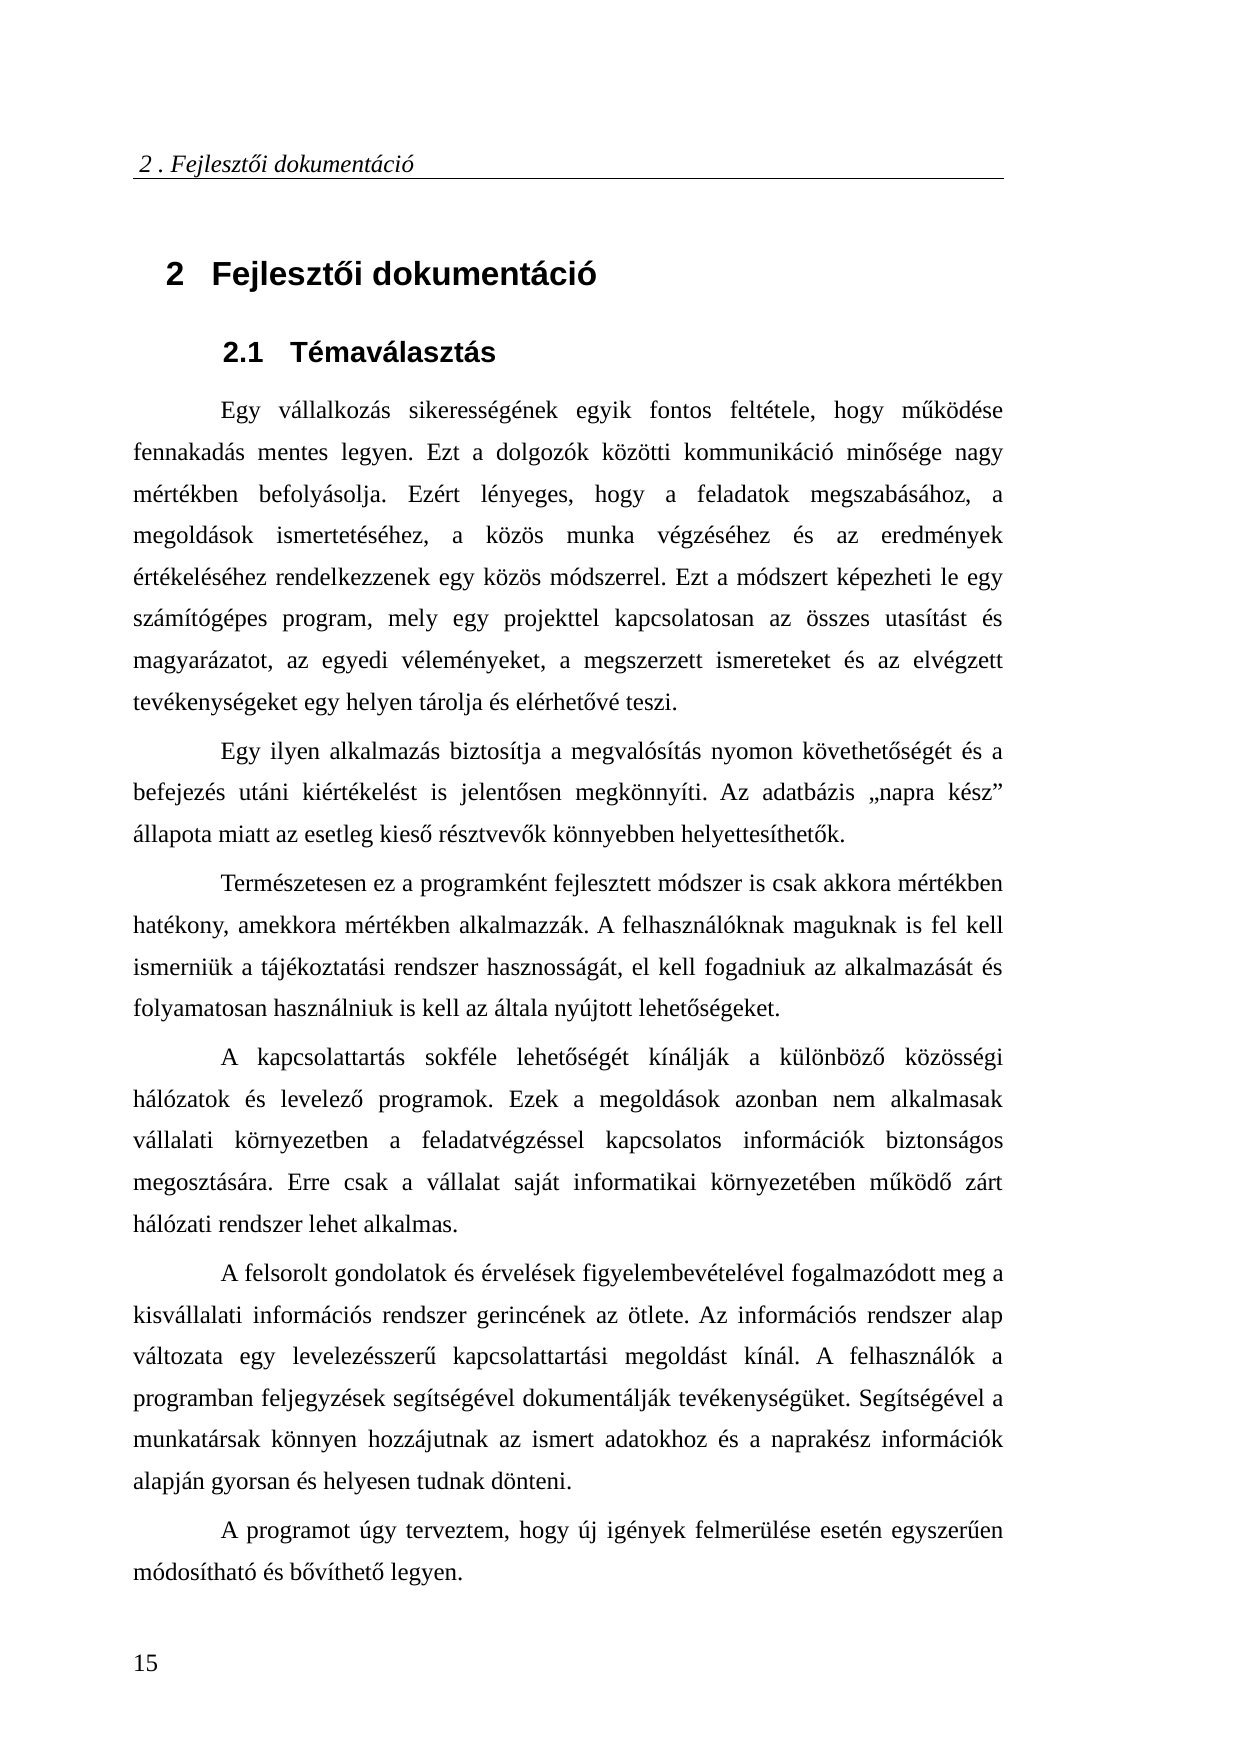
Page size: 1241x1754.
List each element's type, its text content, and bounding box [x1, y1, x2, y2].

text Egy vállalkozás sikerességének egyik fontos feltétele, hogy működése fennakadás mentes legyen. Ezt a dolgozók közötti kommunikáció minősége nagy mértékben befolyásolja. Ezért lényeges, hogy a feladatok megszabásához, a megoldások ismertetéséhez, a közös munka végzéséhez és az eredmények értékeléséhez rendelkezzenek egy közös módszerrel. Ezt a módszert képezheti le egy számítógépes program, mely egy projekttel kapcsolatosan az összes utasítást és magyarázatot, az egyedi véleményeket, a megszerzett ismereteket és az elvégzett tevékenységeket egy helyen tárolja és elérhetővé teszi. [133, 397, 1004, 715]
text A felsorolt gondolatok és érvelések figyelembevételével fogalmazódott meg a kisvállalati információs rendszer gerincének az ötlete. Az információs rendszer alap változata egy levelezésszerű kapcsolattartási megoldást kínál. A felhasználók a programban feljegyzések segítségével dokumentálják tevékenységüket. Segítségével a munkatársak könnyen hozzájutnak az ismert adatokhoz és a naprakész információk alapján gyorsan és helyesen tudnak dönteni. [133, 1259, 1004, 1495]
subtitle Fejlesztői dokumentáció [193, 256, 1004, 293]
subtitle Témaválasztás [272, 336, 1004, 368]
text A kapcsolattartás sokféle lehetőségét kínálják a különböző közösségi hálózatok és levelező programok. Ezek a megoldások azonban nem alkalmasak vállalati környezetben a feladatvégzéssel kapcsolatos információk biztonságos megosztására. Erre csak a vállalat saját informatikai környezetében működő zárt hálózati rendszer lehet alkalmas. [133, 1043, 1004, 1237]
text A programot úgy terveztem, hogy új igények felmerülése esetén egyszerűen módosítható és bővíthető legyen. [133, 1516, 1004, 1586]
text Egy ilyen alkalmazás biztosítja a megvalósítás nyomon követhetőségét és a befejezés utáni kiértékelést is jelentősen megkönnyíti. Az adatbázis „napra kész” állapota miatt az esetleg kieső résztvevők könnyebben helyettesíthetők. [133, 737, 1004, 848]
text Természetesen ez a programként fejlesztett módszer is csak akkora mértékben hatékony, amekkora mértékben alkalmazzák. A felhasználóknak maguknak is fel kell ismerniük a tájékoztatási rendszer hasznosságát, el kell fogadniuk az alkalmazását és folyamatosan használniuk is kell az általa nyújtott lehetőségeket. [133, 869, 1004, 1022]
